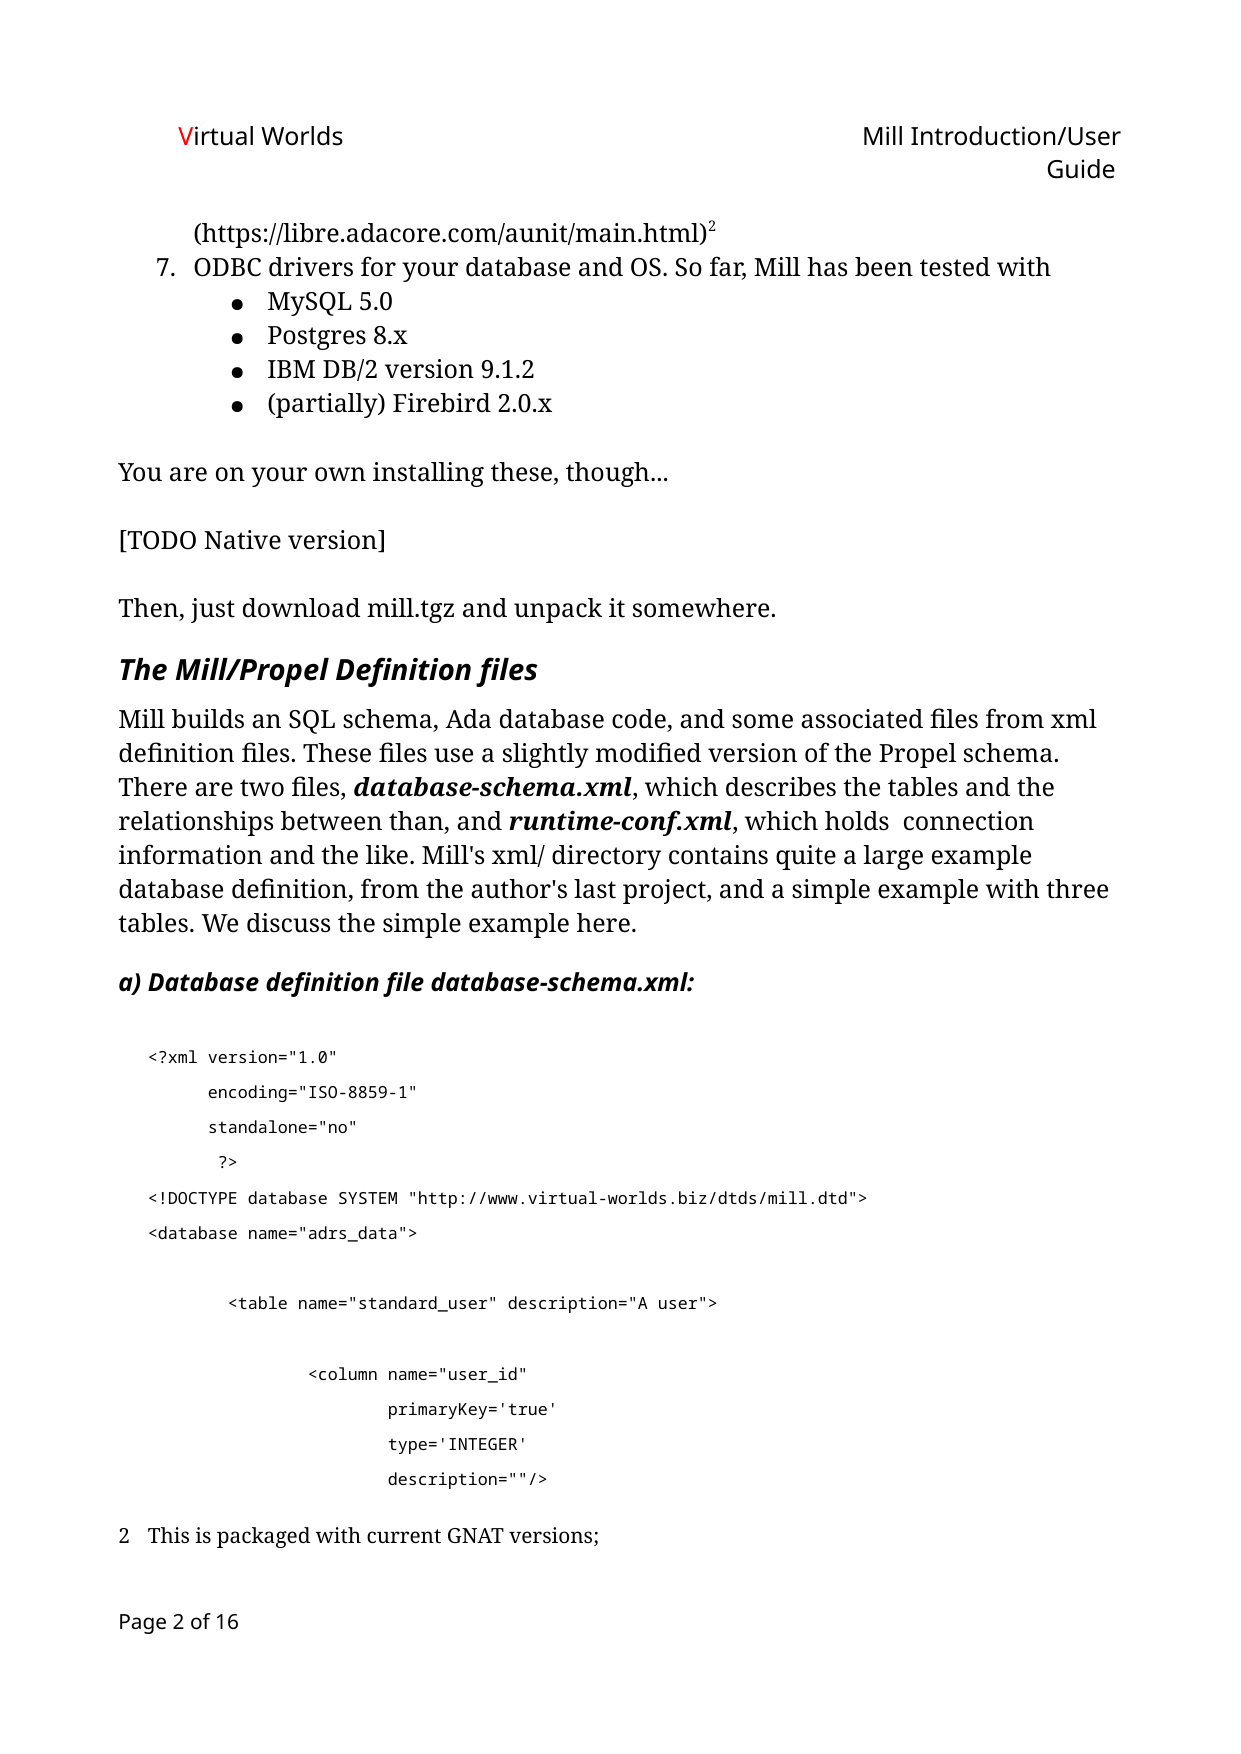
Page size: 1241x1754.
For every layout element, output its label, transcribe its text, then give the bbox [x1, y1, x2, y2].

text You are on your own installing these, though... [118, 454, 1122, 488]
list IBM DB/2 version 9.1.2 [229, 352, 1122, 386]
subtitle The Mill/Propel Definition files [118, 649, 1122, 689]
text <table name="standard_user" description="A user"> [148, 1292, 1122, 1314]
text ?> [148, 1151, 1122, 1174]
text standalone="no" [148, 1116, 1122, 1138]
text [TODO Native version] [118, 522, 1122, 556]
text <database name="adrs_data"> [148, 1221, 1122, 1244]
text <!DOCTYPE database SYSTEM "http://www.virtual-worlds.biz/dtds/mill.dtd"> [148, 1186, 1122, 1209]
list ODBC drivers for your database and OS. So far, Mill has been tested with [156, 250, 1122, 284]
list MySQL 5.0 [229, 284, 1122, 318]
text <column name="user_id" [148, 1362, 1122, 1385]
text primaryKey='true' [148, 1397, 1122, 1420]
text Then, just download mill.tgz and unpack it somewhere. [118, 590, 1122, 624]
text type='INTEGER' [148, 1433, 1122, 1455]
text encoding="ISO-8859-1" [148, 1081, 1122, 1103]
list (https://libre.adacore.com/aunit/main.html) [156, 216, 1122, 250]
text description=""/> [148, 1468, 1122, 1491]
subtitle a) Database definition file database-schema.xml: [118, 965, 1122, 999]
text <?xml version="1.0" [148, 1045, 1122, 1068]
list (partially) Firebird 2.0.x [229, 386, 1122, 420]
list This is packaged with current GNAT versions; [118, 1521, 1122, 1549]
list Postgres 8.x [229, 318, 1122, 352]
text Mill builds an SQL schema, Ada database code, and some associated files from xml definition files. These files use a slightly modified version of the Propel schema. There are two files, database-schema.xml, which describes the tables and the relationships between than, and runtime-conf.xml, which holds connection information and the like. Mill's xml/ directory contains quite a large example database definition, from the author's last project, and a simple example with three tables. We discuss the simple example here. [118, 702, 1122, 940]
